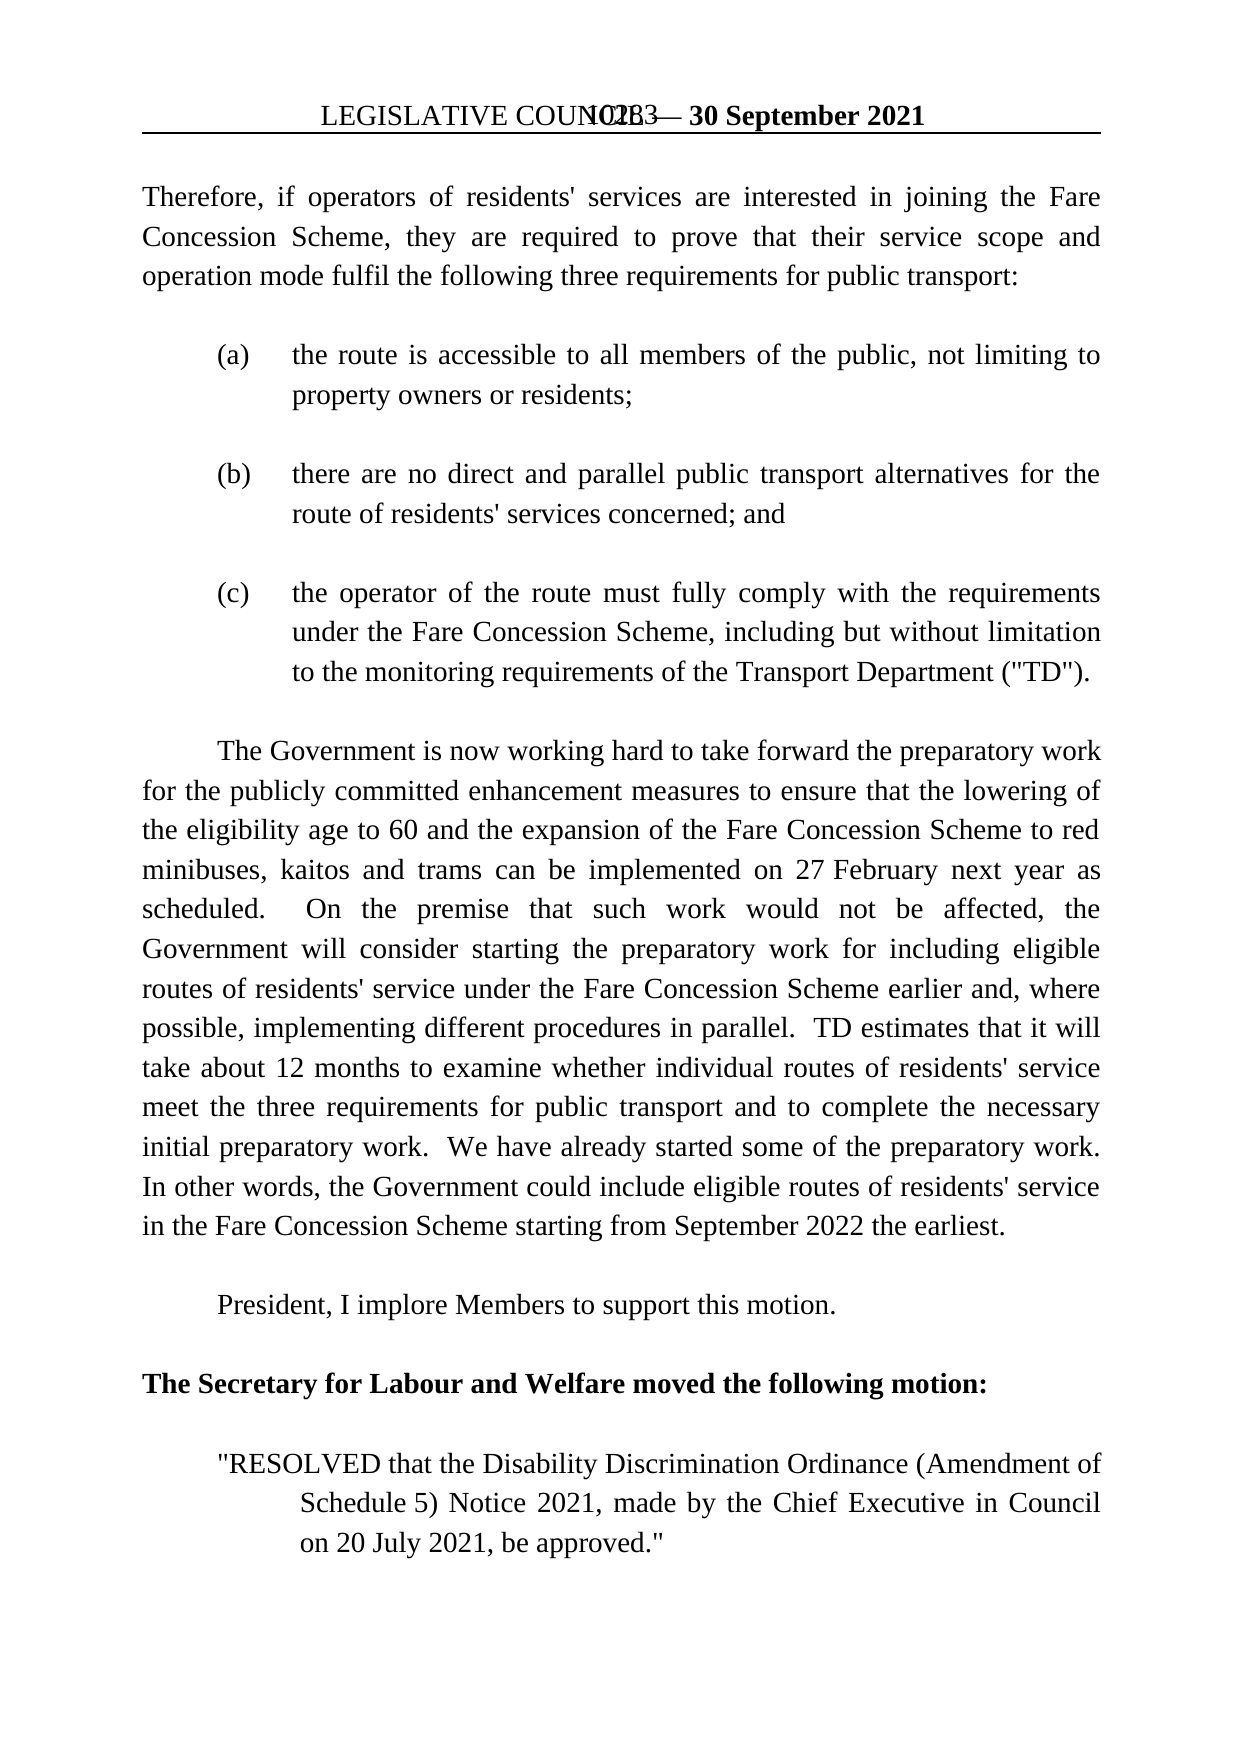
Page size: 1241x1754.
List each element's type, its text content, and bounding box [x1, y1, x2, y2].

text (b) there are no direct and parallel public transport alternatives for the route of residents' services concerned; and [217, 450, 1101, 529]
text (a) the route is accessible to all members of the public, not limiting to property owners or residents; [217, 331, 1101, 411]
text "RESOLVED that the Disability Discrimination Ordinance (Amendment of Schedule 5) Notice 2021, made by the Chief Executive in Council on 20 July 2021, be approved." [217, 1440, 1101, 1558]
text (c) the operator of the route must fully comply with the requirements under the Fare Concession Scheme, including but without limitation to the monitoring requirements of the Transport Department ("TD"). [217, 569, 1101, 688]
text The Secretary for Labour and Welfare moved the following motion: [142, 1361, 1101, 1400]
text President, I implore Members to support this motion. [142, 1281, 1101, 1321]
text The Government is now working hard to take forward the preparatory work for the publicly committed enhancement measures to ensure that the lowering of the eligibility age to 60 and the expansion of the Fare Concession Scheme to red minibuses, kaitos and trams can be implemented on 27 February next year as scheduled. On the premise that such work would not be affected, the Government will consider starting the preparatory work for including eligible routes of residents' service under the Fare Concession Scheme earlier and, where possible, implementing different procedures in parallel. TD estimates that it will take about 12 months to examine whether individual routes of residents' service meet the three requirements for public transport and to complete the necessary initial preparatory work. We have already started some of the preparatory work. In other words, the Government could include eligible routes of residents' service in the Fare Concession Scheme starting from September 2022 the earliest. [142, 727, 1101, 1242]
text Therefore, if operators of residents' services are interested in joining the Fare Concession Scheme, they are required to prove that their service scope and operation mode fulfil the following three requirements for public transport: [142, 173, 1101, 292]
